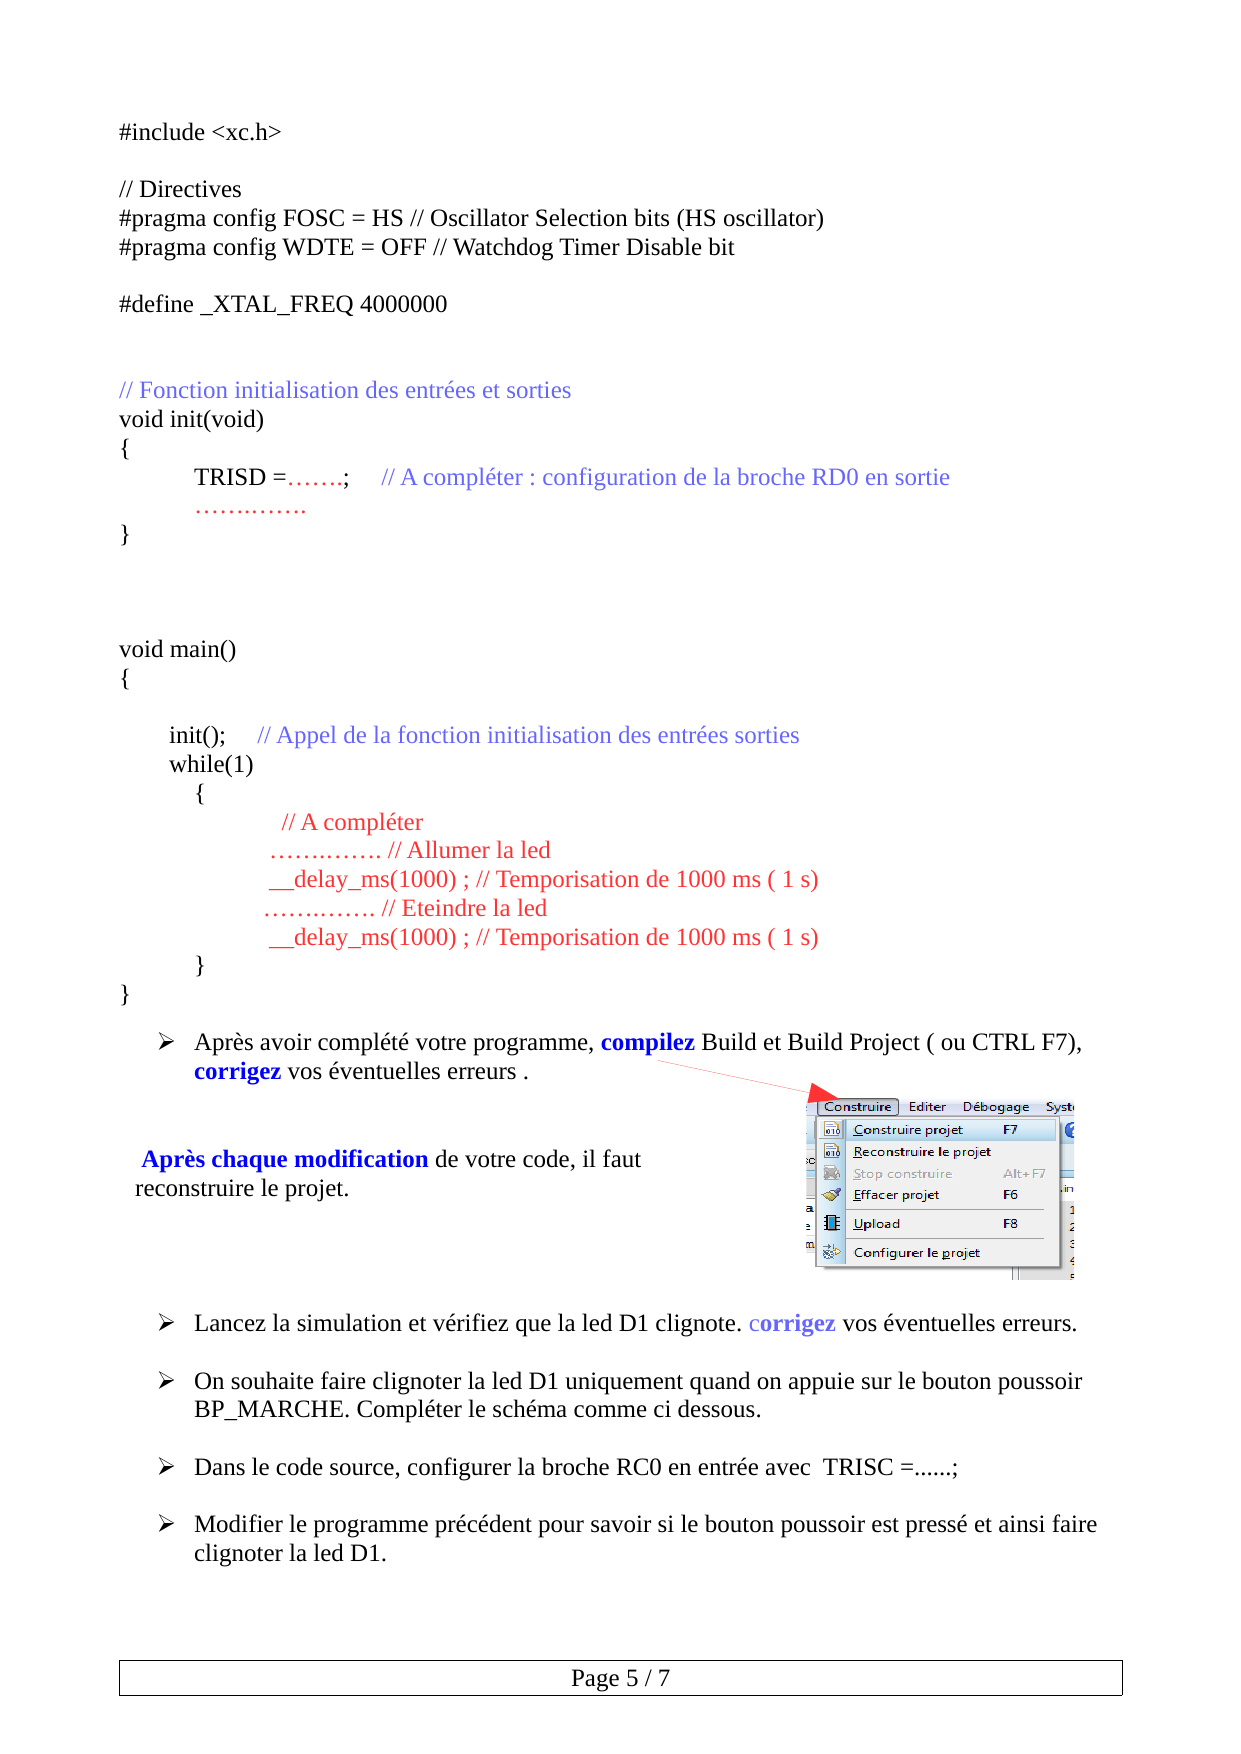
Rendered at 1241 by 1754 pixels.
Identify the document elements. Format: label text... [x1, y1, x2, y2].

text // Directives [119, 174, 1122, 203]
text #pragma config FOSC = HS // Oscillator Selection bits (HS oscillator) [119, 203, 1122, 232]
text …….……. // Eteindre la led [119, 893, 1122, 922]
text // Fonction initialisation des entrées et sorties [119, 375, 1122, 404]
text void main() [119, 634, 1122, 663]
list Dans le code source, configurer la broche RC0 en entrée avec TRISC =......; [156, 1452, 1122, 1509]
text #define _XTAL_FREQ 4000000 [119, 289, 1122, 318]
list Modifier le programme précédent pour savoir si le bouton poussoir est pressé et ainsi faire clignoter la led D1. [156, 1509, 1122, 1596]
list Après avoir complété votre programme, compilez Build et Build Project ( ou CTRL F7), corrigez vos éventuelles erreurs . [156, 1027, 1122, 1084]
text __delay_ms(1000) ; // Temporisation de 1000 ms ( 1 s) [119, 922, 1122, 950]
text …….……. // Allumer la led [119, 835, 1122, 864]
text #include <xc.h> [119, 117, 1122, 145]
text } [119, 979, 1122, 1008]
list On souhaite faire clignoter la led D1 uniquement quand on appuie sur le bouton poussoir BP_MARCHE. Compléter le schéma comme ci dessous. [156, 1366, 1122, 1452]
text init(); // Appel de la fonction initialisation des entrées sorties [119, 720, 1122, 749]
text #pragma config WDTE = OFF // Watchdog Timer Disable bit [119, 232, 1122, 260]
text { [119, 433, 1122, 462]
text } [119, 519, 1122, 548]
text __delay_ms(1000) ; // Temporisation de 1000 ms ( 1 s) [119, 864, 1122, 893]
text { [119, 778, 1122, 807]
text …….……. [119, 490, 1122, 519]
text } [119, 950, 1122, 979]
text TRISD =…….; // A compléter : configuration de la broche RD0 en sortie [119, 462, 1122, 490]
text while(1) [119, 749, 1122, 778]
text { [119, 663, 1122, 692]
picture [806, 1097, 1075, 1280]
list Lancez la simulation et vérifiez que la led D1 clignote. corrigez vos éventuelles erreurs. [156, 1308, 1122, 1337]
text void init(void) [119, 404, 1122, 433]
text // A compléter [119, 807, 1122, 835]
